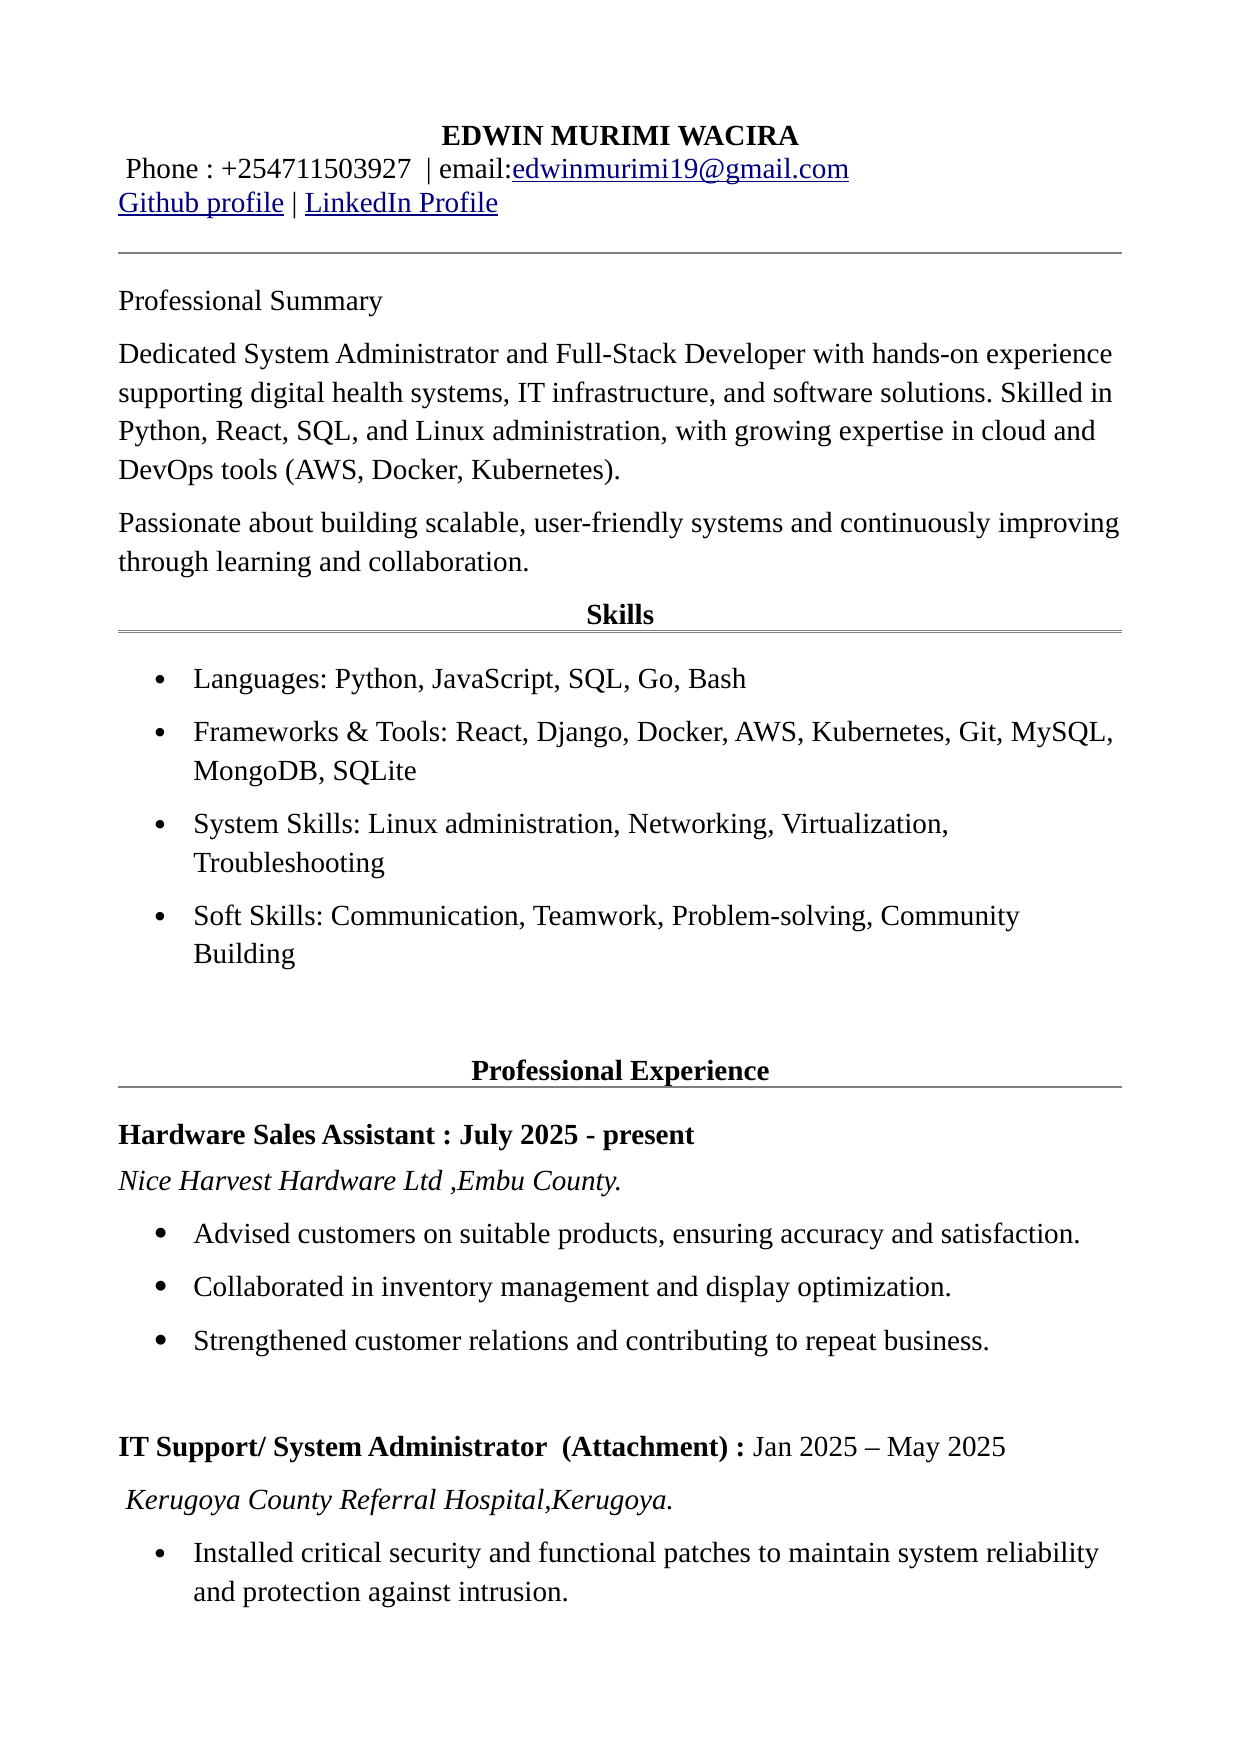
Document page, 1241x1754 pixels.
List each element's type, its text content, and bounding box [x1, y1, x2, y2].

list Frameworks & Tools: React, Django, Docker, AWS, Kubernetes, Git, MySQL, MongoDB, SQLite [156, 714, 1122, 787]
text EDWIN MURIMI WACIRA [118, 118, 1122, 152]
text Phone : +254711503927 | email:edwinmurimi19@gmail.com [118, 152, 1122, 185]
list Soft Skills: Communication, Teamwork, Problem-solving, Community Building [156, 898, 1122, 970]
text Skills [118, 597, 1122, 630]
text Nice Harvest Hardware Ltd ,Embu County. [118, 1163, 1122, 1197]
list Strengthened customer relations and contributing to repeat business. [156, 1323, 1122, 1356]
text Passionate about building scalable, user-friendly systems and continuously improving through learning and collaboration. [118, 505, 1122, 577]
text Dedicated System Administrator and Full-Stack Developer with hands-on experience supporting digital health systems, IT infrastructure, and software solutions. Skilled in Python, React, SQL, and Linux administration, with growing expertise in cloud and DevOps tools (AWS, Docker, Kubernetes). [118, 336, 1122, 486]
text Kerugoya County Referral Hospital,Kerugoya. [118, 1482, 1122, 1516]
subtitle Hardware Sales Assistant : July 2025 - present [118, 1117, 1122, 1151]
text IT Support/ System Administrator (Attachment) : Jan 2025 – May 2025 [118, 1429, 1122, 1463]
text Professional Summary [118, 283, 1122, 317]
list Languages: Python, JavaScript, SQL, Go, Bash [156, 661, 1122, 695]
list Collaborated in inventory management and display optimization. [156, 1269, 1122, 1303]
list Installed critical security and functional patches to maintain system reliability and protection against intrusion. [156, 1535, 1122, 1607]
list System Skills: Linux administration, Networking, Virtualization, Troubleshooting [156, 806, 1122, 878]
text Github profile | LinkedIn Profile [118, 185, 1122, 219]
text Professional Experience [118, 1053, 1122, 1086]
list Advised customers on suitable products, ensuring accuracy and satisfaction. [156, 1216, 1122, 1250]
